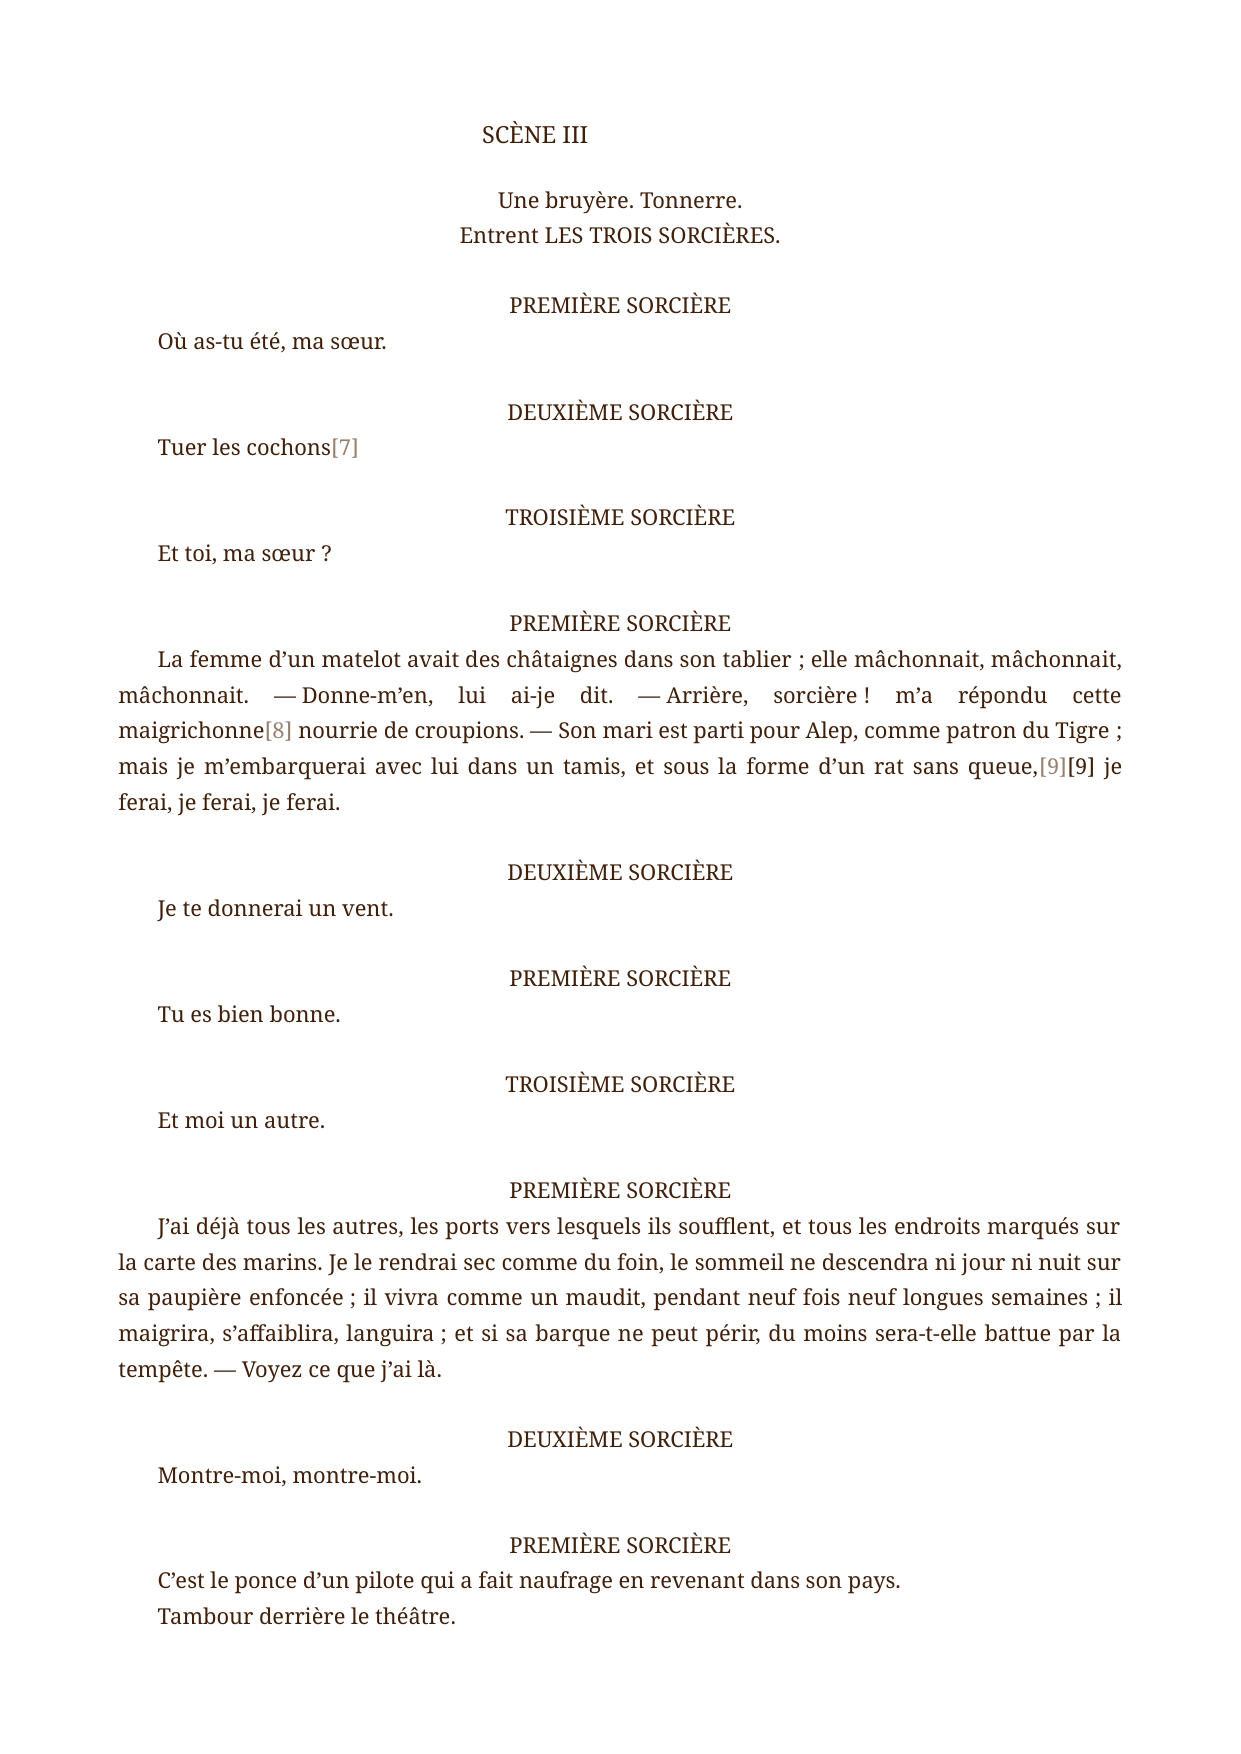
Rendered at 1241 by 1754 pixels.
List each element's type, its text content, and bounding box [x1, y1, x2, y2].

text PREMIÈRE SORCIÈRE [118, 1530, 1122, 1559]
text La femme d’un matelot avait des châtaignes dans son tablier ; elle mâchonnait, mâchonnait, mâchonnait. — Donne-m’en, lui ai-je dit. — Arrière, sorcière ! m’a répondu cette maigrichonne[8] nourrie de croupions. — Son mari est parti pour Alep, comme patron du Tigre ; mais je m’embarquerai avec lui dans un tamis, et sous la forme d’un rat sans queue,[9][9] je ferai, je ferai, je ferai. [118, 644, 1122, 817]
text Où as-tu été, ma sœur. [118, 326, 1122, 356]
text Entrent LES TROIS SORCIÈRES. [118, 220, 1122, 250]
subtitle SCÈNE III [118, 118, 1122, 150]
text DEUXIÈME SORCIÈRE [118, 857, 1122, 887]
text PREMIÈRE SORCIÈRE [118, 291, 1122, 320]
text Tu es bien bonne. [118, 999, 1122, 1029]
text TROISIÈME SORCIÈRE [118, 1069, 1122, 1099]
text Tambour derrière le théâtre. [118, 1601, 1122, 1631]
text Une bruyère. Tonnerre. [118, 184, 1122, 214]
text Je te donnerai un vent. [118, 893, 1122, 923]
text Et moi un autre. [118, 1105, 1122, 1134]
text PREMIÈRE SORCIÈRE [118, 608, 1122, 638]
text C’est le ponce d’un pilote qui a fait naufrage en revenant dans son pays. [118, 1566, 1122, 1595]
text DEUXIÈME SORCIÈRE [118, 396, 1122, 426]
text Montre-moi, montre-moi. [118, 1459, 1122, 1489]
text TROISIÈME SORCIÈRE [118, 502, 1122, 532]
text PREMIÈRE SORCIÈRE [118, 1175, 1122, 1205]
text J’ai déjà tous les autres, les ports vers lesquels ils soufflent, et tous les endroits marqués sur la carte des marins. Je le rendrai sec comme du foin, le sommeil ne descendra ni jour ni nuit sur sa paupière enfoncée ; il vivra comme un maudit, pendant neuf fois neuf longues semaines ; il maigrira, s’affaiblira, languira ; et si sa barque ne peut périr, du moins sera-t-elle battue par la tempête. — Voyez ce que j’ai là. [118, 1211, 1122, 1383]
text PREMIÈRE SORCIÈRE [118, 963, 1122, 993]
text Et toi, ma sœur ? [118, 538, 1122, 568]
text DEUXIÈME SORCIÈRE [118, 1424, 1122, 1454]
text Tuer les cochons[7] [118, 432, 1122, 462]
